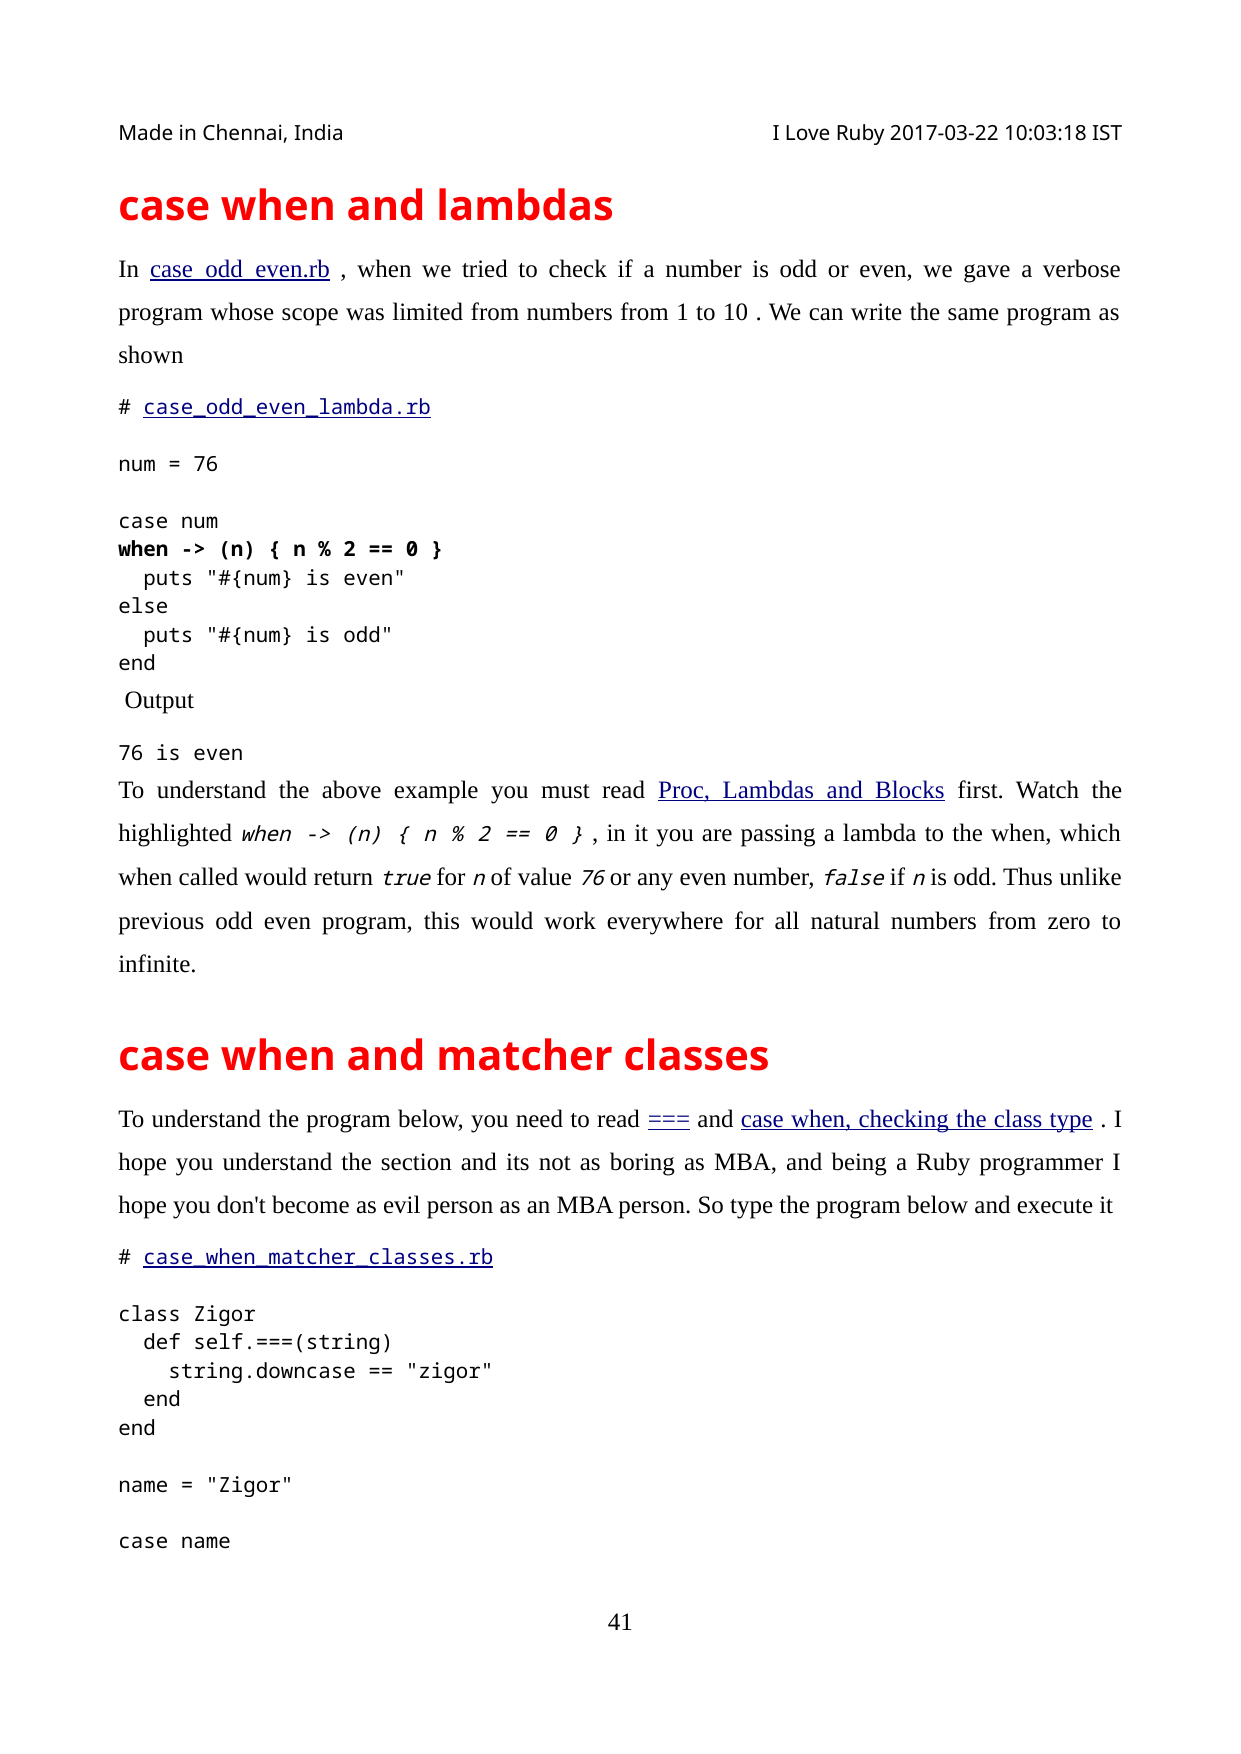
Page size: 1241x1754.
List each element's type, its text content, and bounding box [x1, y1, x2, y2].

text name = "Zigor" [118, 1470, 1122, 1498]
text class Zigor [118, 1299, 1122, 1327]
text else [118, 591, 1122, 620]
text # case_odd_even_lambda.rb [118, 392, 1122, 421]
text end [118, 648, 1122, 677]
text end [118, 1384, 1122, 1413]
text string.downcase == "zigor" [118, 1356, 1122, 1384]
text case name [118, 1527, 1122, 1555]
text In case_odd_even.rb , when we tried to check if a number is odd or even, we gave a verbose program whose scope was limited from numbers from 1 to 10 . We can write the same program as shown [118, 254, 1122, 369]
text num = 76 [118, 449, 1122, 478]
text 76 is even [118, 738, 1122, 766]
subtitle case when and lambdas [118, 176, 1122, 233]
text To understand the above example you must read Proc, Lambdas and Blocks first. Watch the highlighted when -> (n) { n % 2 == 0 } , in it you are passing a lambda to the when, which when called would return true for n of value 76 or any even number, false if n is odd. Thus unlike previous odd even program, this would work everywhere for all natural numbers from zero to infinite. [118, 775, 1122, 978]
text case num [118, 506, 1122, 534]
text # case_when_matcher_classes.rb [118, 1242, 1122, 1271]
text puts "#{num} is even" [118, 563, 1122, 591]
text To understand the program below, you need to read === and case when, checking the class type . I hope you understand the section and its not as boring as MBA, and being a Ruby programmer I hope you don't become as evil person as an MBA person. So type the program below and execute it [118, 1104, 1122, 1219]
text puts "#{num} is odd" [118, 620, 1122, 648]
text def self.===(string) [118, 1327, 1122, 1356]
text end [118, 1413, 1122, 1441]
text Output [118, 686, 1122, 714]
text when -> (n) { n % 2 == 0 } [118, 534, 1122, 563]
subtitle case when and matcher classes [118, 1026, 1122, 1083]
